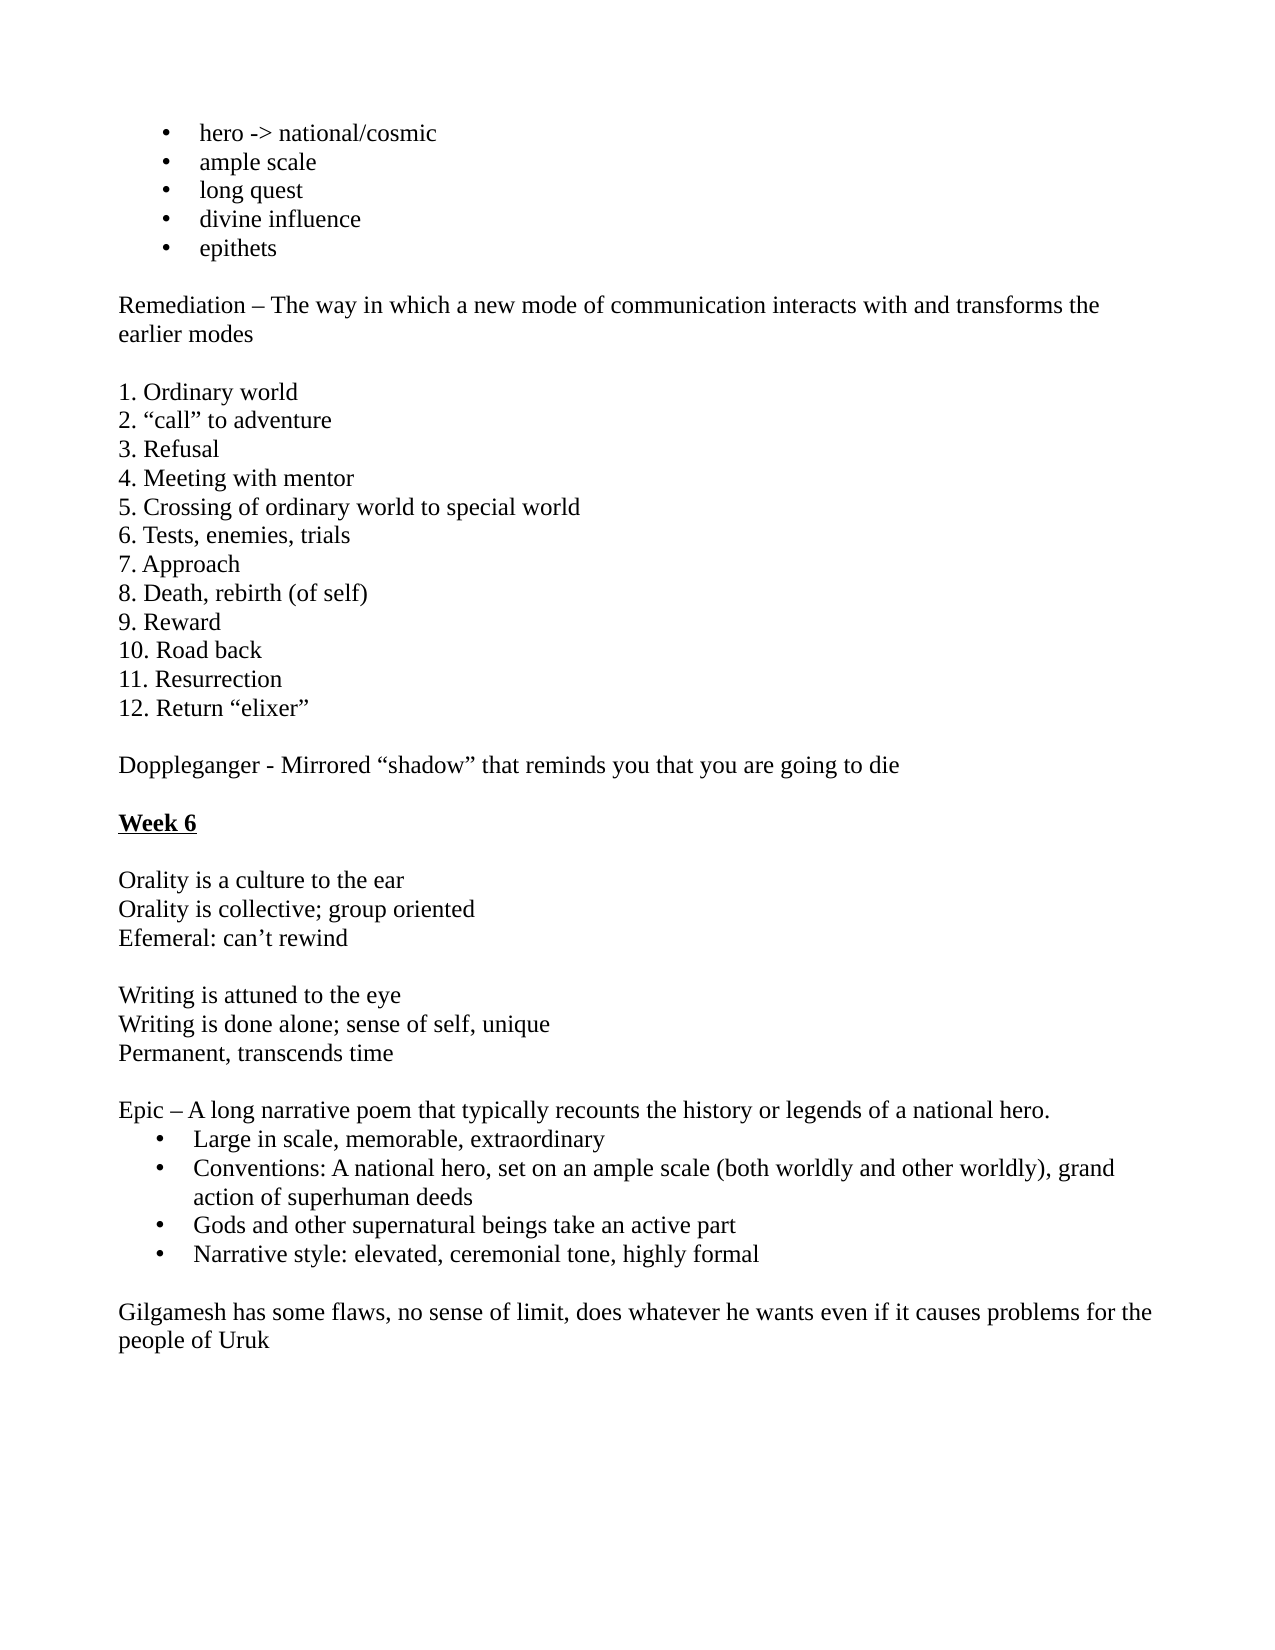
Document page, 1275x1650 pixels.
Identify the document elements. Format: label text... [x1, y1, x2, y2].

text 4. Meeting with mentor [118, 463, 1157, 492]
text 7. Approach [118, 549, 1157, 578]
text 12. Return “elixer” [118, 693, 1157, 722]
list epithets [162, 233, 1157, 262]
list long quest [162, 176, 1157, 204]
text 10. Road back [118, 636, 1157, 664]
text 5. Crossing of ordinary world to special world [118, 492, 1157, 521]
text Writing is attuned to the eye [118, 981, 1157, 1009]
list Gods and other supernatural beings take an active part [156, 1211, 1157, 1239]
list Conventions: A national hero, set on an ample scale (both worldly and other worldly), grand action of superhuman deeds [156, 1153, 1157, 1211]
text Orality is collective; group oriented [118, 894, 1157, 923]
text 6. Tests, enemies, trials [118, 521, 1157, 549]
text Efemeral: can’t rewind [118, 923, 1157, 952]
text Doppleganger - Mirrored “shadow” that reminds you that you are going to die [118, 751, 1157, 779]
list ample scale [162, 147, 1157, 176]
text 2. “call” to adventure [118, 406, 1157, 434]
text Orality is a culture to the ear [118, 866, 1157, 894]
text 11. Resurrection [118, 664, 1157, 693]
text 9. Reward [118, 607, 1157, 636]
text Writing is done alone; sense of self, unique [118, 1009, 1157, 1038]
text Week 6 [118, 808, 1157, 837]
list Narrative style: elevated, ceremonial tone, highly formal [156, 1239, 1157, 1268]
list divine influence [162, 204, 1157, 233]
list Large in scale, memorable, extraordinary [156, 1124, 1157, 1153]
text 1. Ordinary world [118, 377, 1157, 406]
text Remediation – The way in which a new mode of communication interacts with and transforms the earlier modes [118, 291, 1157, 348]
list hero -> national/cosmic [162, 118, 1157, 147]
text Epic – A long narrative poem that typically recounts the history or legends of a national hero. [118, 1096, 1157, 1124]
text Gilgamesh has some flaws, no sense of limit, does whatever he wants even if it causes problems for the people of Uruk [118, 1297, 1157, 1354]
text 3. Refusal [118, 434, 1157, 463]
text Permanent, transcends time [118, 1038, 1157, 1067]
text 8. Death, rebirth (of self) [118, 578, 1157, 607]
